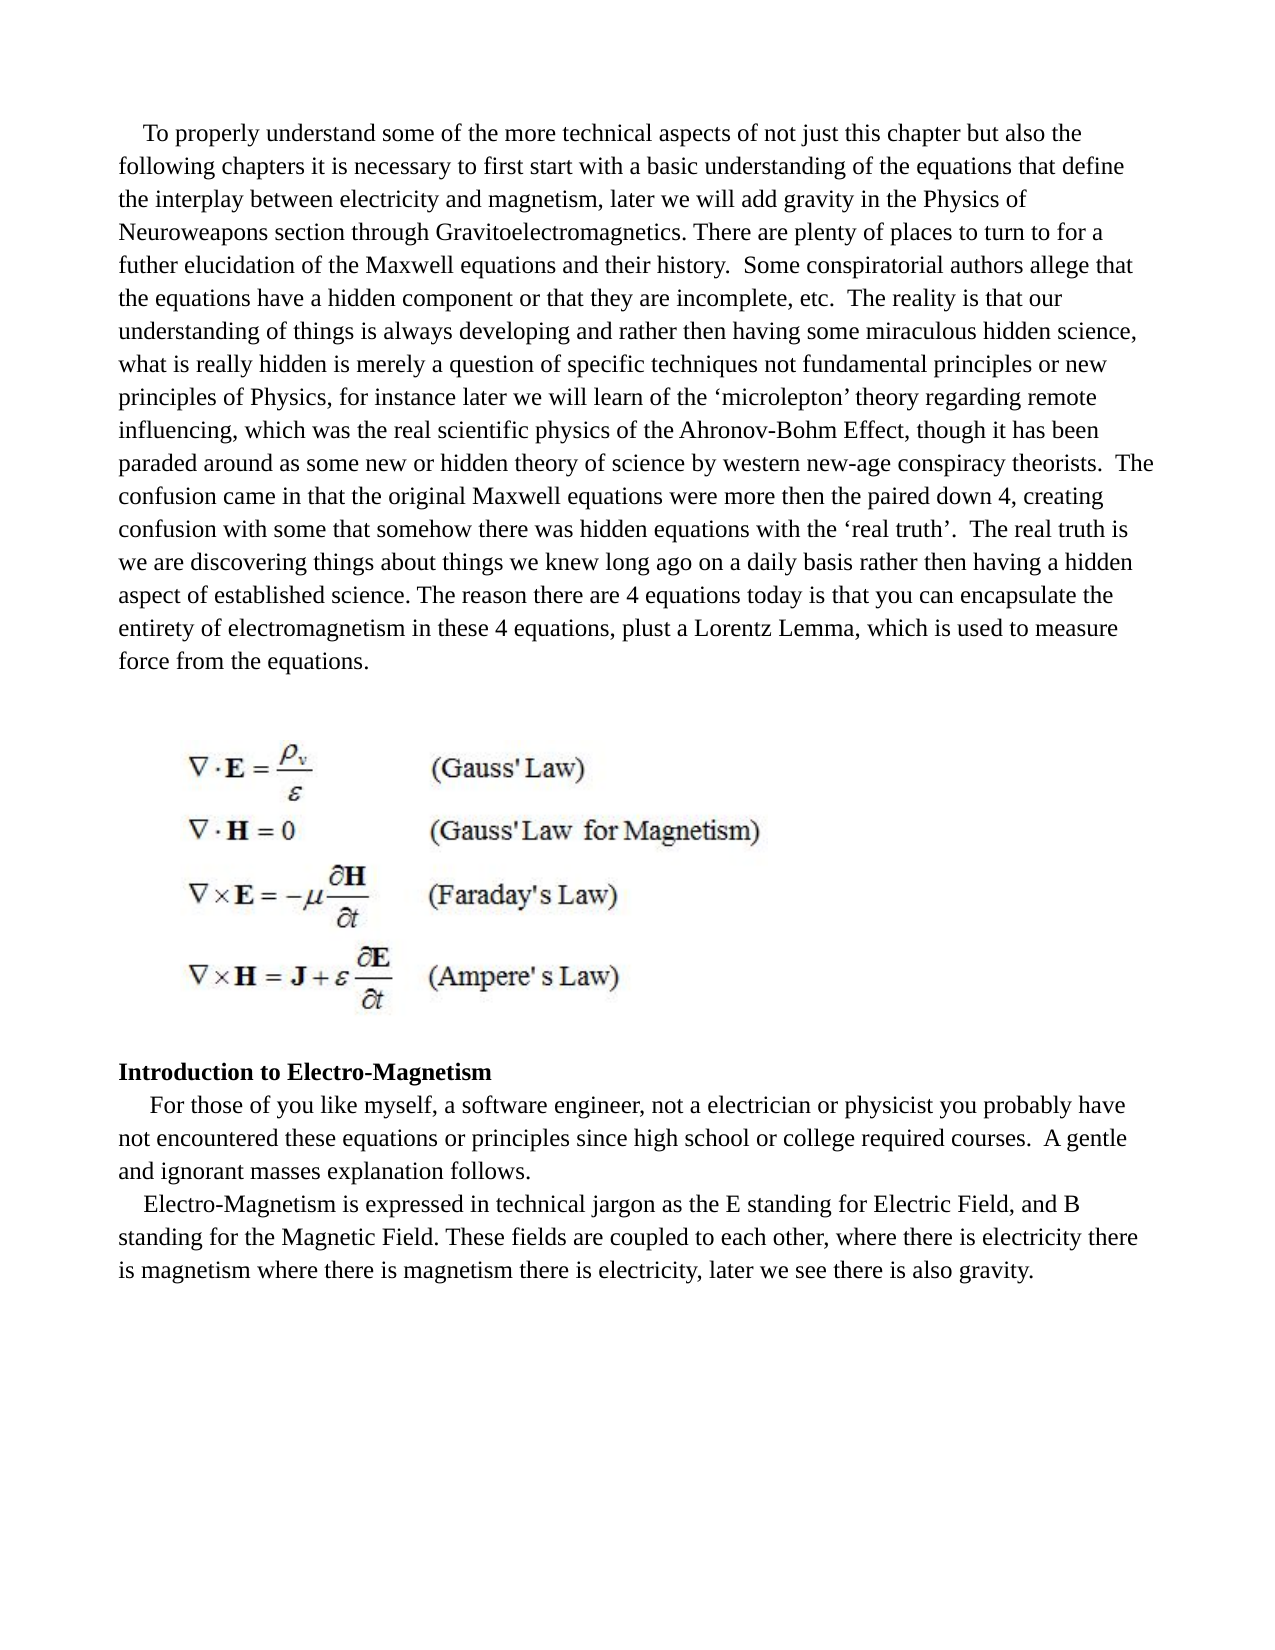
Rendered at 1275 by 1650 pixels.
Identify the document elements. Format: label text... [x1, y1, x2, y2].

text Introduction to Electro-Magnetism [118, 1057, 1157, 1086]
picture [180, 740, 768, 1020]
text For those of you like myself, a software engineer, not a electrician or physicist you probably have not encountered these equations or principles since high school or college required courses. A gentle and ignorant masses explanation follows. [118, 1090, 1157, 1185]
text Electro-Magnetism is expressed in technical jargon as the E standing for Electric Field, and B standing for the Magnetic Field. These fields are coupled to each other, where there is electricity there is magnetism where there is magnetism there is electricity, later we see there is also gravity. [118, 1189, 1157, 1284]
text To properly understand some of the more technical aspects of not just this chapter but also the following chapters it is necessary to first start with a basic understanding of the equations that define the interplay between electricity and magnetism, later we will add gravity in the Physics of Neuroweapons section through Gravitoelectromagnetics. There are plenty of places to turn to for a futher elucidation of the Maxwell equations and their history. Some conspiratorial authors allege that the equations have a hidden component or that they are incomplete, etc. The reality is that our understanding of things is always developing and rather then having some miraculous hidden science, what is really hidden is merely a question of specific techniques not fundamental principles or new principles of Physics, for instance later we will learn of the ‘microlepton’ theory regarding remote influencing, which was the real scientific physics of the Ahronov-Bohm Effect, though it has been paraded around as some new or hidden theory of science by western new-age conspiracy theorists. The confusion came in that the original Maxwell equations were more then the paired down 4, creating confusion with some that somehow there was hidden equations with the ‘real truth’. The real truth is we are discovering things about things we knew long ago on a daily basis rather then having a hidden aspect of established science. The reason there are 4 equations today is that you can encapsulate the entirety of electromagnetism in these 4 equations, plust a Lorentz Lemma, which is used to measure force from the equations. [118, 118, 1157, 675]
